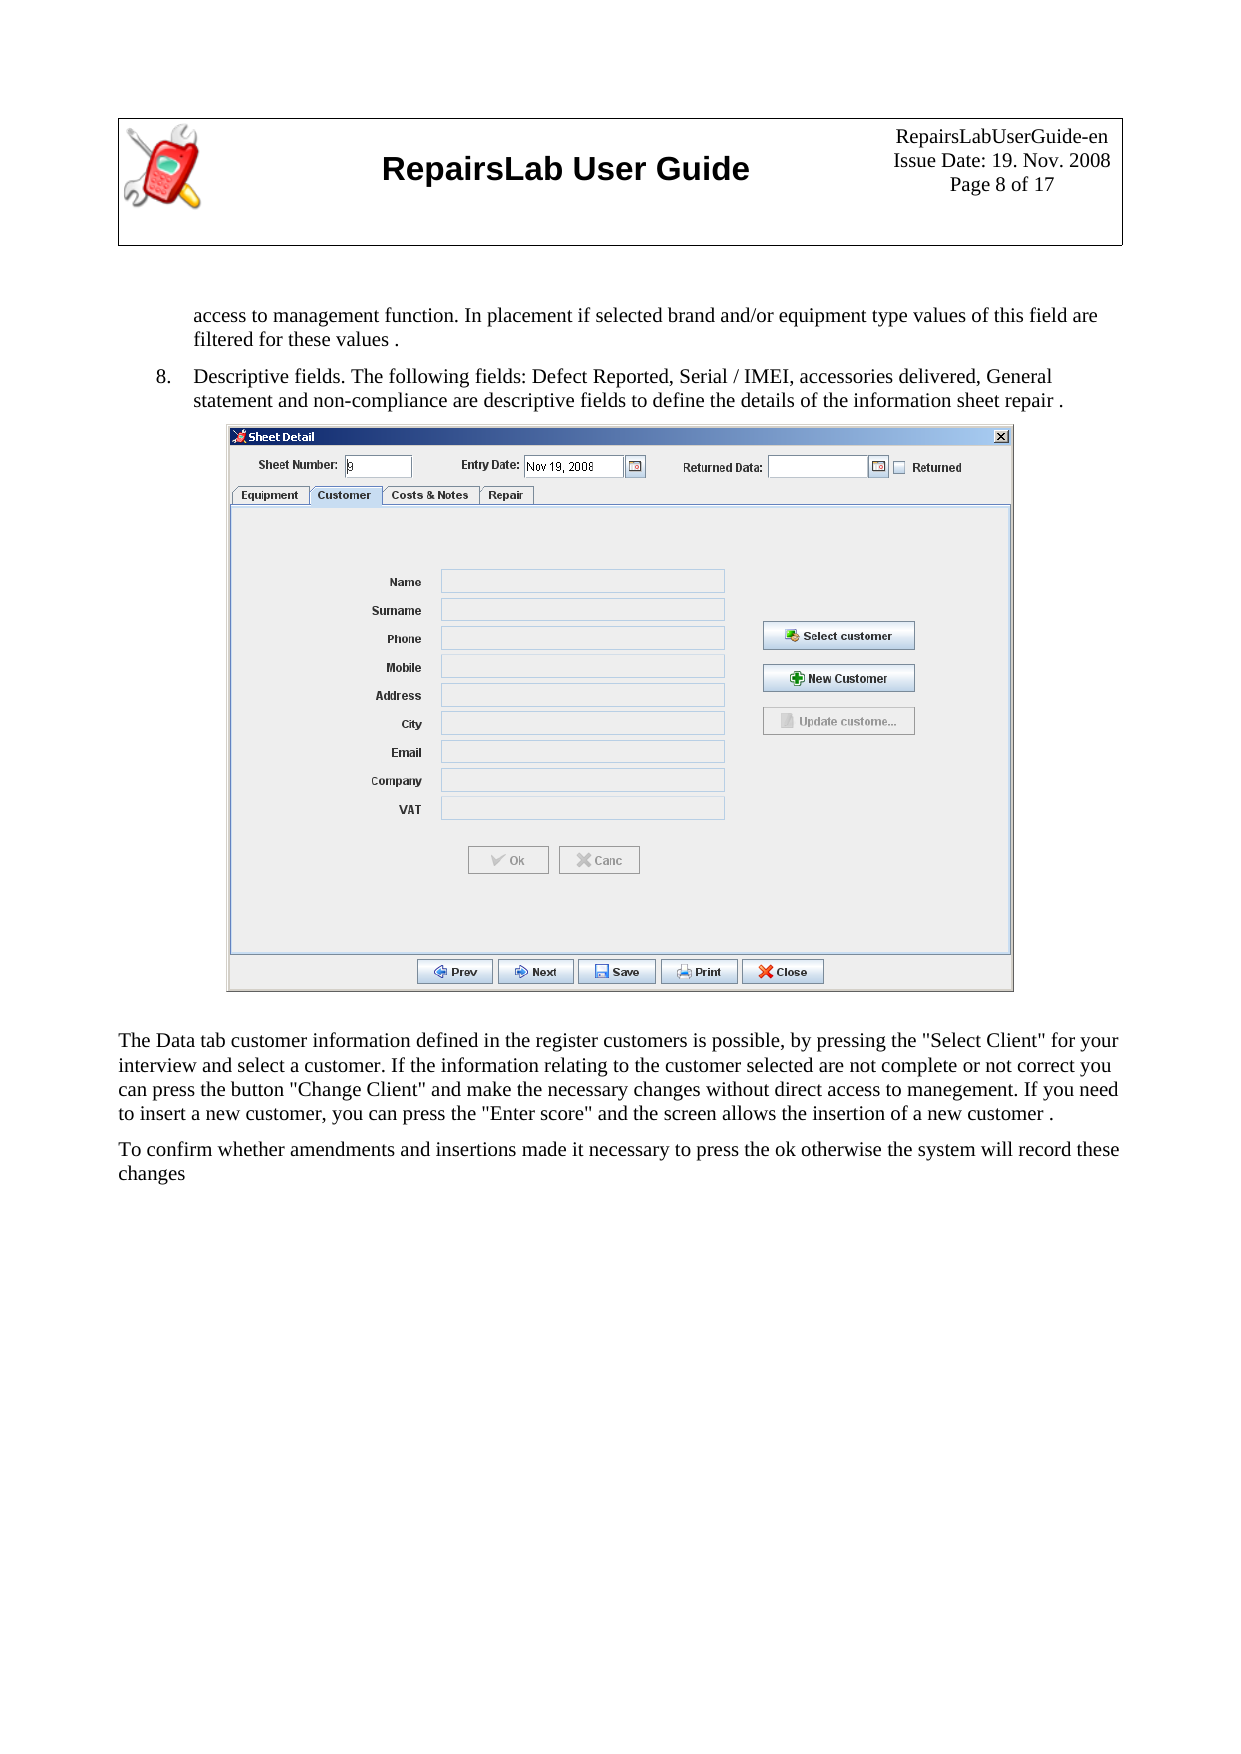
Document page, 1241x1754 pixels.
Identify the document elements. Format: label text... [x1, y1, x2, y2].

list Descriptive fields. The following fields: Defect Reported, Serial / IMEI, accessories delivered, General statement and non-compliance are descriptive fields to define the details of the information sheet repair . [156, 364, 1122, 412]
picture [226, 424, 1014, 992]
text To confirm whether amendments and insertions made it necessary to press the ok otherwise the system will record these changes [118, 1137, 1122, 1185]
picture [123, 123, 202, 211]
text The Data tab customer information defined in the register customers is possible, by pressing the "Select Client" for your interview and select a customer. If the information relating to the customer selected are not complete or not correct you can press the button "Change Client" and make the necessary changes without direct access to manegement. If you need to insert a new customer, you can press the "Enter score" and the screen allows the insertion of a new customer . [118, 1028, 1122, 1125]
list access to management function. In placement if selected brand and/or equipment type values of this field are filtered for these values . [156, 303, 1122, 351]
